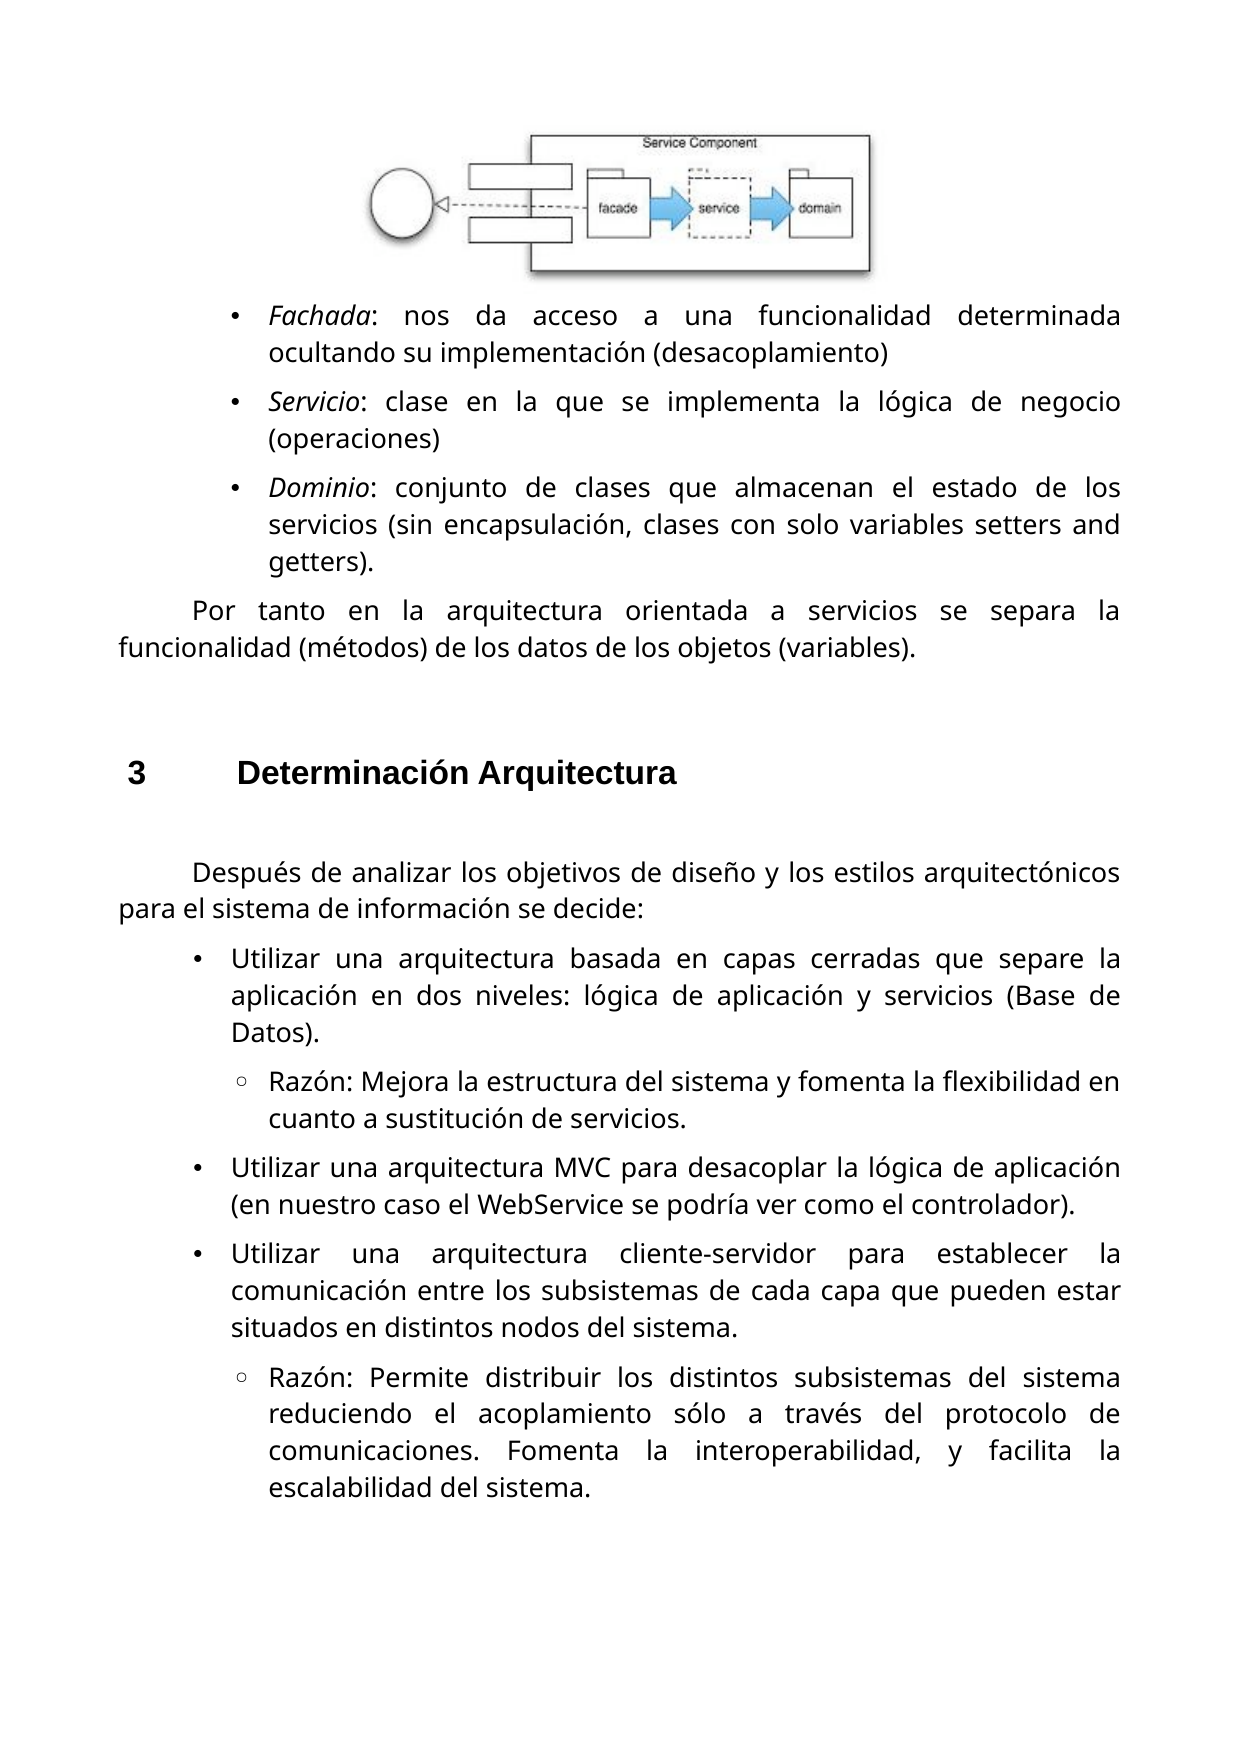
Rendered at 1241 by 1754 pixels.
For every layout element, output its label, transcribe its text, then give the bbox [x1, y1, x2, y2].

list Razón: Mejora la estructura del sistema y fomenta la flexibilidad en cuanto a sustitución de servicios. [231, 1062, 1122, 1136]
list Utilizar una arquitectura cliente-servidor para establecer la comunicación entre los subsistemas de cada capa que pueden estar situados en distintos nodos del sistema. [193, 1235, 1122, 1346]
picture [349, 118, 891, 297]
text Después de analizar los objetivos de diseño y los estilos arquitectónicos para el sistema de información se decide: [118, 853, 1122, 927]
list Servicio: clase en la que se implementa la lógica de negocio (operaciones) [231, 382, 1122, 456]
text Por tanto en la arquitectura orientada a servicios se separa la funcionalidad (métodos) de los datos de los objetos (variables). [118, 592, 1122, 666]
list Dominio: conjunto de clases que almacenan el estado de los servicios (sin encapsulación, clases con solo variables setters and getters). [231, 469, 1122, 579]
list Utilizar una arquitectura MVC para desacoplar la lógica de aplicación (en nuestro caso el WebService se podría ver como el controlador). [193, 1149, 1122, 1222]
list Razón: Permite distribuir los distintos subsistemas del sistema reduciendo el acoplamiento sólo a través del protocolo de comunicaciones. Fomenta la interoperabilidad, y facilita la escalabilidad del sistema. [231, 1358, 1122, 1506]
list Fachada: nos da acceso a una funcionalidad determinada ocultando su implementación (desacoplamiento) [231, 118, 1122, 370]
list Utilizar una arquitectura basada en capas cerradas que separe la aplicación en dos niveles: lógica de aplicación y servicios (Base de Datos). [193, 939, 1122, 1050]
subtitle Determinación Arquitectura [118, 752, 1122, 791]
